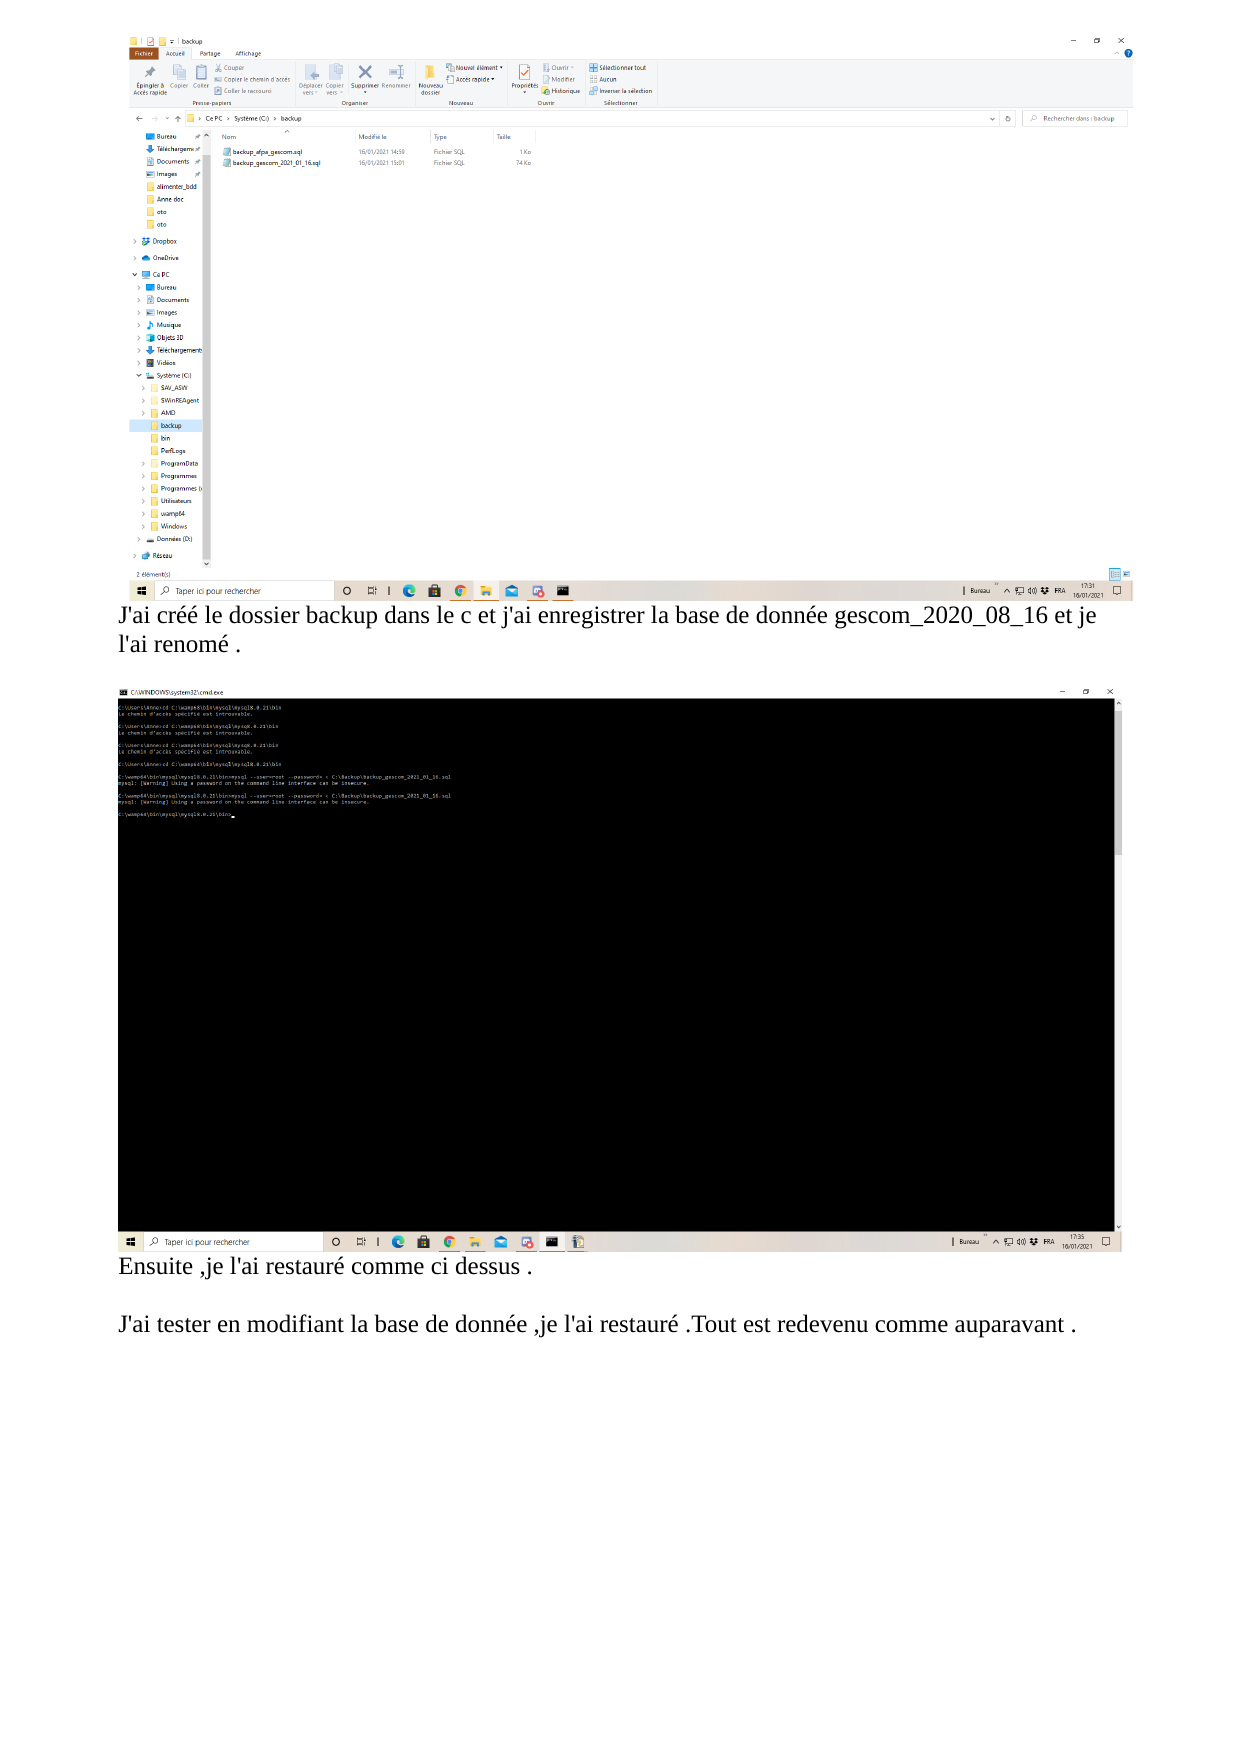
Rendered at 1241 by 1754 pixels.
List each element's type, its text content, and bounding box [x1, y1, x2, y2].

text J'ai créé le dossier backup dans le c et j'ai enregistrer la base de donnée gescom_2020_08_16 et je l'ai renomé . [118, 118, 1122, 658]
text J'ai tester en modifiant la base de donnée ,je l'ai restauré .Tout est redevenu comme auparavant . [118, 1309, 1122, 1337]
text Ensuite ,je l'ai restauré comme ci dessus . [118, 1252, 1122, 1280]
picture [118, 686, 1123, 1252]
picture [129, 35, 1134, 601]
